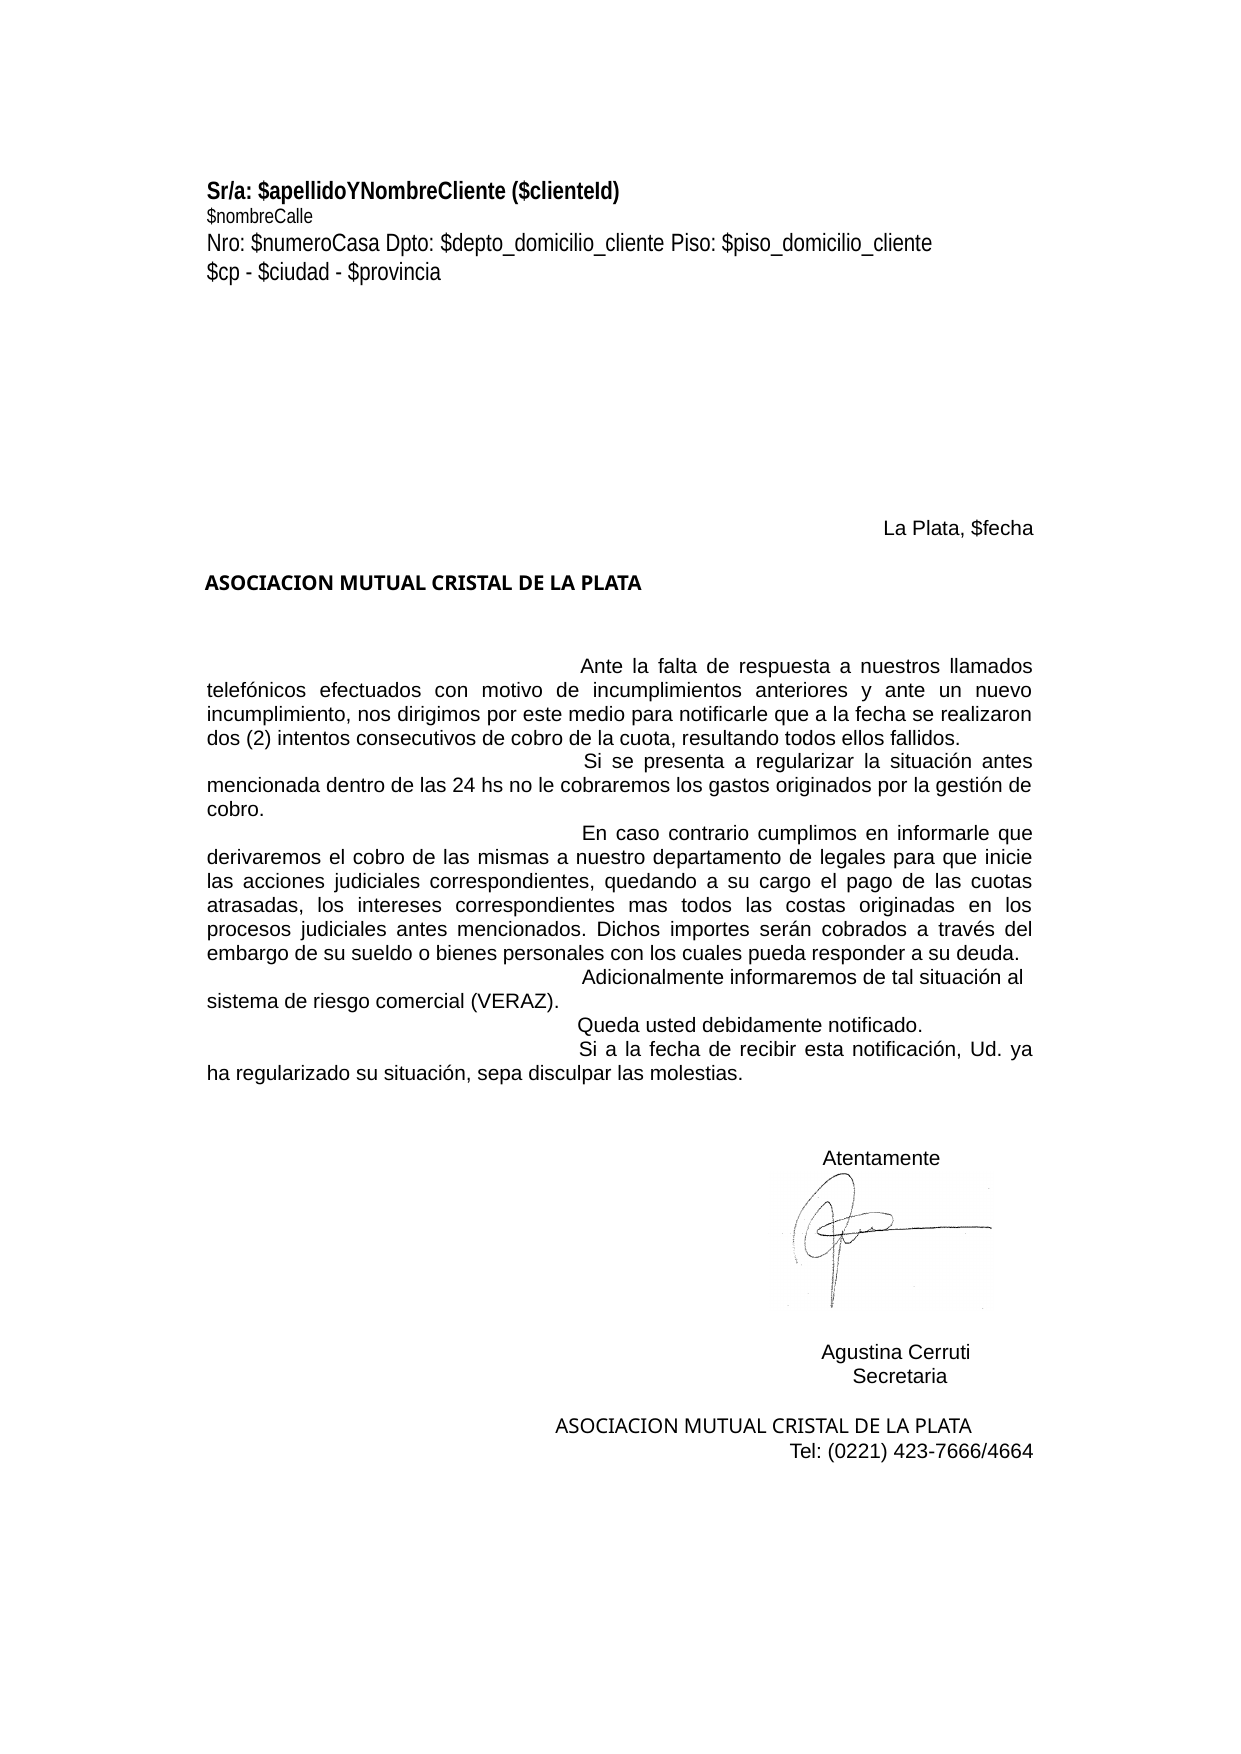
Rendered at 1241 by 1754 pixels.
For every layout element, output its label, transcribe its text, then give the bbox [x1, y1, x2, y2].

text La Plata, $fecha [207, 516, 1033, 539]
text $nombreCalle [207, 204, 1033, 228]
text Nro: $numeroCasa Dpto: $depto_domicilio_cliente Piso: $piso_domicilio_cliente [207, 228, 1033, 257]
text En caso contrario cumplimos en informarle que derivaremos el cobro de las mismas a nuestro departamento de legales para que inicie las acciones judiciales correspondientes, quedando a su cargo el pago de las cuotas atrasadas, los intereses correspondientes mas todos las costas originadas en los procesos judiciales antes mencionados. Dichos importes serán cobrados a través del embargo de su sueldo o bienes personales con los cuales pueda responder a su deuda. [207, 821, 1033, 965]
text Adicionalmente informaremos de tal situación al sistema de riesgo comercial (VERAZ). [207, 965, 1033, 1013]
text Sr/a: $apellidoYNombreCliente ($clienteId) [207, 176, 1033, 204]
text Tel: (0221) 423-7666/4664 [207, 1439, 1033, 1463]
picture [206, 1171, 1034, 1311]
text ASOCIACION MUTUAL CRISTAL DE LA PLATA [204, 568, 1033, 596]
text ASOCIACION MUTUAL CRISTAL DE LA PLATA [207, 1412, 1033, 1439]
text Atentamente [207, 1142, 1033, 1171]
text Queda usted debidamente notificado. [207, 1013, 1033, 1037]
text Si se presenta a regularizar la situación antes mencionada dentro de las 24 hs no le cobraremos los gastos originados por la gestión de cobro. [207, 749, 1033, 821]
text Si a la fecha de recibir esta notificación, Ud. ya ha regularizado su situación, sepa disculpar las molestias. [207, 1037, 1033, 1085]
text Secretaria [207, 1364, 1033, 1388]
text $cp - $ciudad - $provincia [207, 257, 1033, 286]
text Ante la falta de respuesta a nuestros llamados telefónicos efectuados con motivo de incumplimientos anteriores y ante un nuevo incumplimiento, nos dirigimos por este medio para notificarle que a la fecha se realizaron dos (2) intentos consecutivos de cobro de la cuota, resultando todos ellos fallidos. [207, 653, 1033, 749]
text Agustina Cerruti [207, 1340, 1033, 1364]
